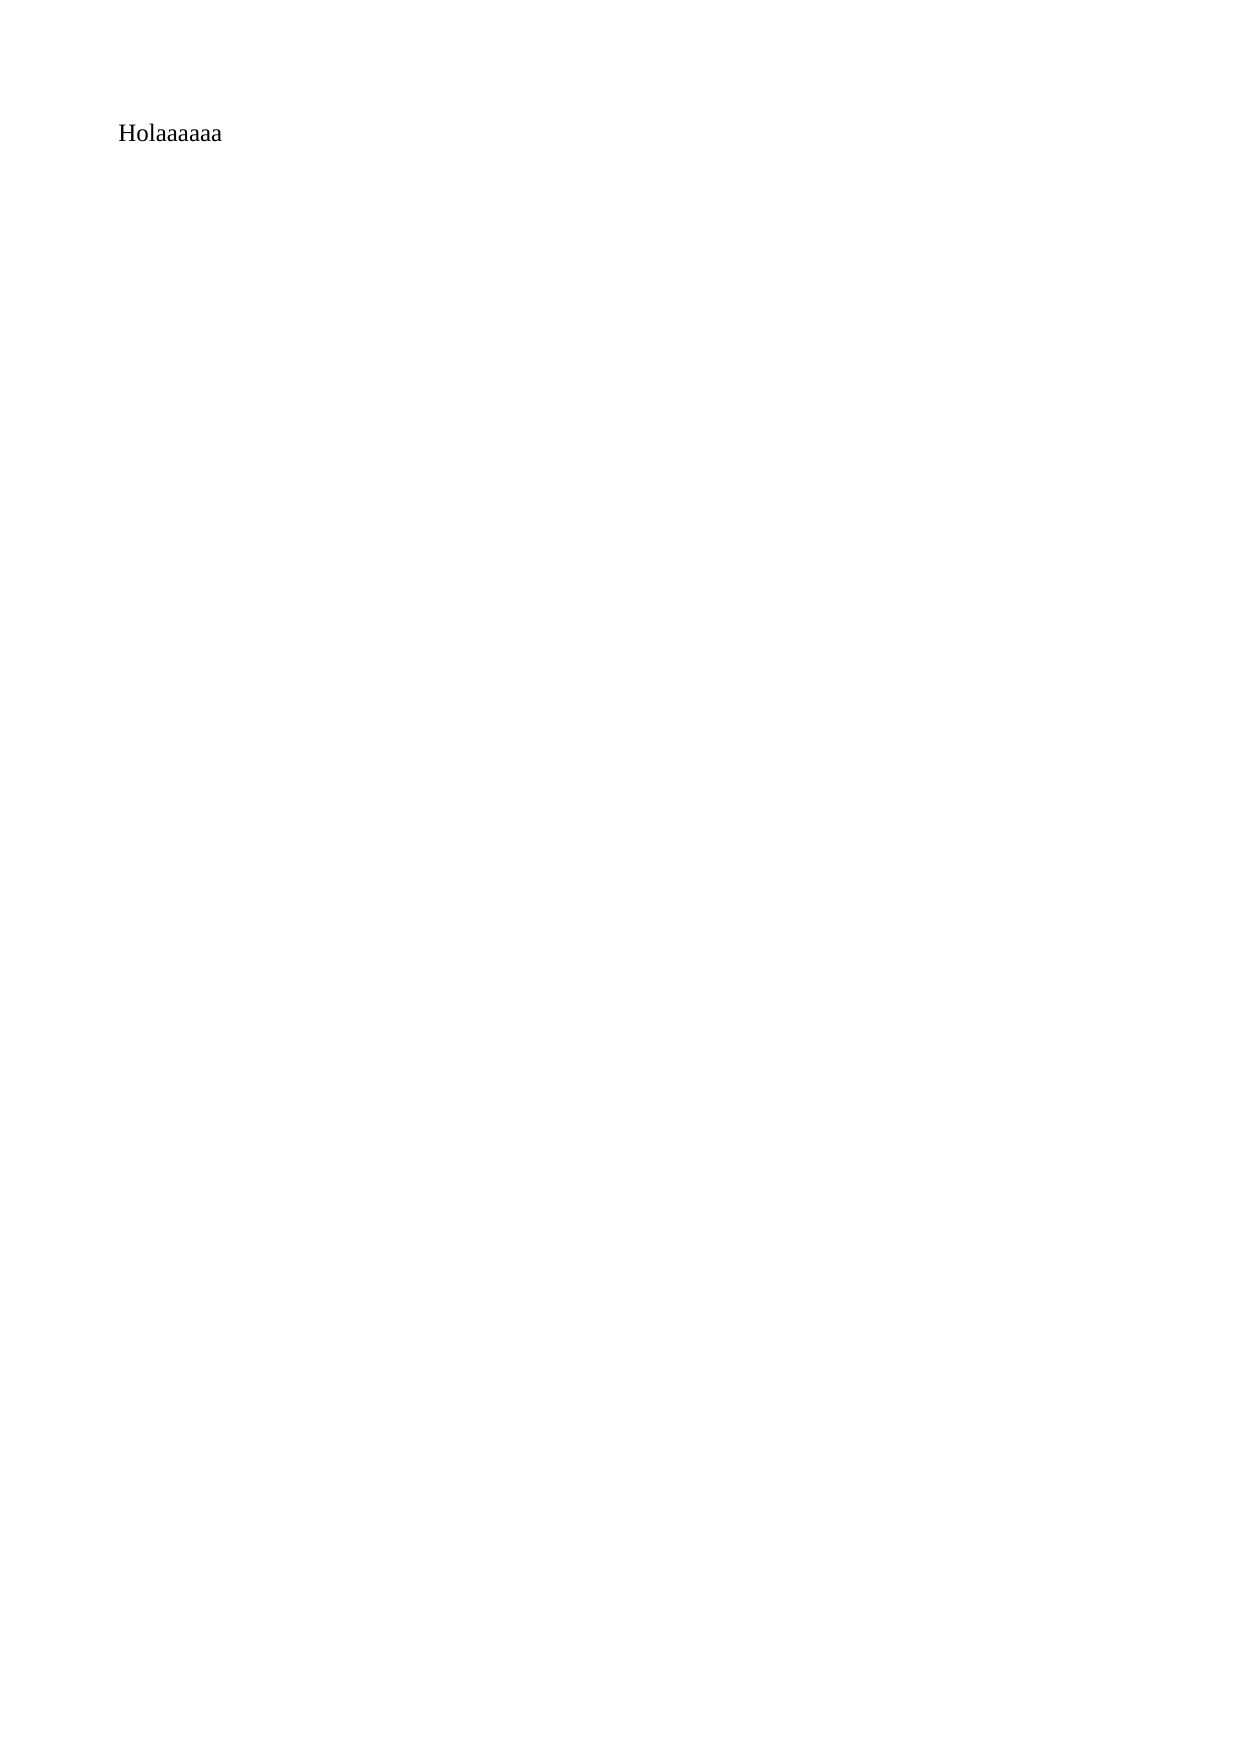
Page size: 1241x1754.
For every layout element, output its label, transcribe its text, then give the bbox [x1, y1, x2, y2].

text Holaaaaaa [118, 118, 1122, 147]
